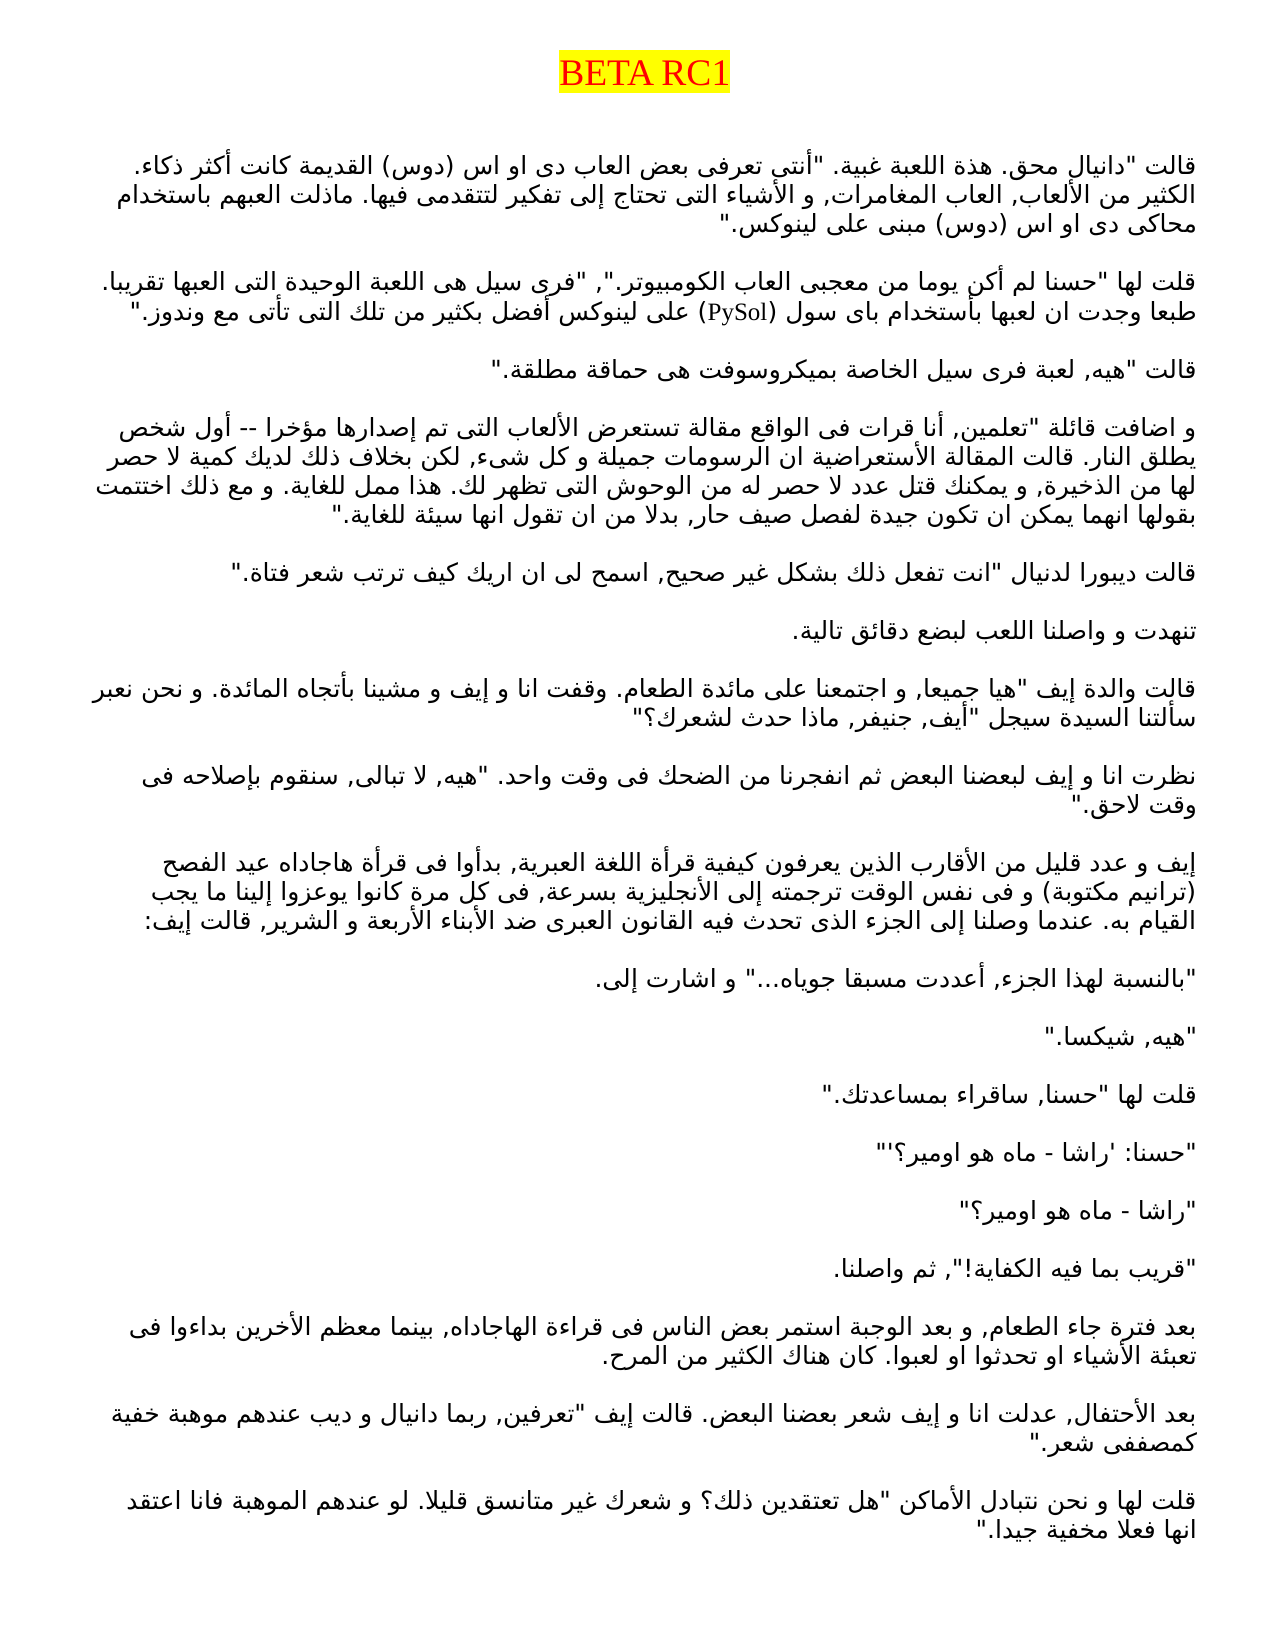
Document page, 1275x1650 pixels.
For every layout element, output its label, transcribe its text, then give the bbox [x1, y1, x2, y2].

text و اضافت قائلة "تعلمين, أنا قرات فى الواقع مقالة تستعرض الألعاب التى تم إصدارها مؤخرا -- أول شخص يطلق النار. قالت المقالة الأستعراضية ان الرسومات جميلة و كل شىء, لكن بخلاف ذلك لديك كمية لا حصر لها من الذخيرة, و يمكنك قتل عدد لا حصر له من الوحوش التى تظهر لك. هذا ممل للغاية. و مع ذلك اختتمت بقولها انهما يمكن ان تكون جيدة لفصل صيف حار, بدلا من ان تقول انها سيئة للغاية." [92, 413, 1197, 529]
text "بالنسبة لهذا الجزء, أعددت مسبقا جوياه..." و اشارت إلى. [92, 964, 1197, 993]
text بعد الأحتفال, عدلت انا و إيف شعر بعضنا البعض. قالت إيف "تعرفين, ربما دانيال و ديب عندهم موهبة خفية كمصففى شعر." [92, 1399, 1197, 1457]
text قالت والدة إيف "هيا جميعا, و اجتمعنا على مائدة الطعام. وقفت انا و إيف و مشينا بأتجاه المائدة. و نحن نعبر سألتنا السيدة سيجل "أيف, جنيفر, ماذا حدث لشعرك؟" [92, 674, 1197, 732]
text "راشا - ماه هو اومير؟" [92, 1196, 1197, 1225]
text قلت لها و نحن نتبادل الأماكن "هل تعتقدين ذلك؟ و شعرك غير متانسق قليلا. لو عندهم الموهبة فانا اعتقد انها فعلا مخفية جيدا." [92, 1486, 1197, 1544]
text "هيه, شيكسا." [92, 1022, 1197, 1051]
text تنهدت و واصلنا اللعب لبضع دقائق تالية. [92, 616, 1197, 645]
text "قريب بما فيه الكفاية!", ثم واصلنا. [92, 1254, 1197, 1283]
text قالت ديبورا لدنيال "انت تفعل ذلك بشكل غير صحيح, اسمح لى ان اريك كيف ترتب شعر فتاة." [92, 558, 1197, 587]
text نظرت انا و إيف لبعضنا البعض ثم انفجرنا من الضحك فى وقت واحد. "هيه, لا تبالى, سنقوم بإصلاحه فى وقت لاحق." [92, 761, 1197, 819]
text بعد فترة جاء الطعام, و بعد الوجبة استمر بعض الناس فى قراءة الهاجاداه, بينما معظم الأخرين بداءوا فى تعبئة الأشياء او تحدثوا او لعبوا. كان هناك الكثير من المرح. [92, 1312, 1197, 1370]
text قالت "هيه, لعبة فرى سيل الخاصة بميكروسوفت هى حماقة مطلقة." [92, 355, 1197, 384]
text إيف و عدد قليل من الأقارب الذين يعرفون كيفية قرأة اللغة العبرية, بدأوا فى قرأة هاجاداه عيد الفصح (ترانيم مكتوبة) و فى نفس الوقت ترجمته إلى الأنجليزية بسرعة, فى كل مرة كانوا يوعزوا إلينا ما يجب القيام به. عندما وصلنا إلى الجزء الذى تحدث فيه القانون العبرى ضد الأبناء الأربعة و الشرير, قالت إيف: [92, 848, 1197, 936]
text قالت "دانيال محق. هذة اللعبة غبية. "أنتى تعرفى بعض العاب دى او اس (دوس) القديمة كانت أكثر ذكاء. الكثير من الألعاب, العاب المغامرات, و الأشياء التى تحتاج إلى تفكير لتتقدمى فيها. ماذلت العبهم باستخدام محاكى دى او اس (دوس) مبنى على لينوكس." [92, 151, 1197, 239]
text "حسنا: 'راشا - ماه هو اومير؟'" [92, 1138, 1197, 1167]
text قلت لها "حسنا, ساقراء بمساعدتك." [92, 1080, 1197, 1109]
text قلت لها "حسنا لم أكن يوما من معجبى العاب الكومبيوتر.", "فرى سيل هى اللعبة الوحيدة التى العبها تقريبا. طبعا وجدت ان لعبها بأستخدام باى سول (PySol) على لينوكس أفضل بكثير من تلك التى تأتى مع وندوز." [92, 268, 1197, 326]
